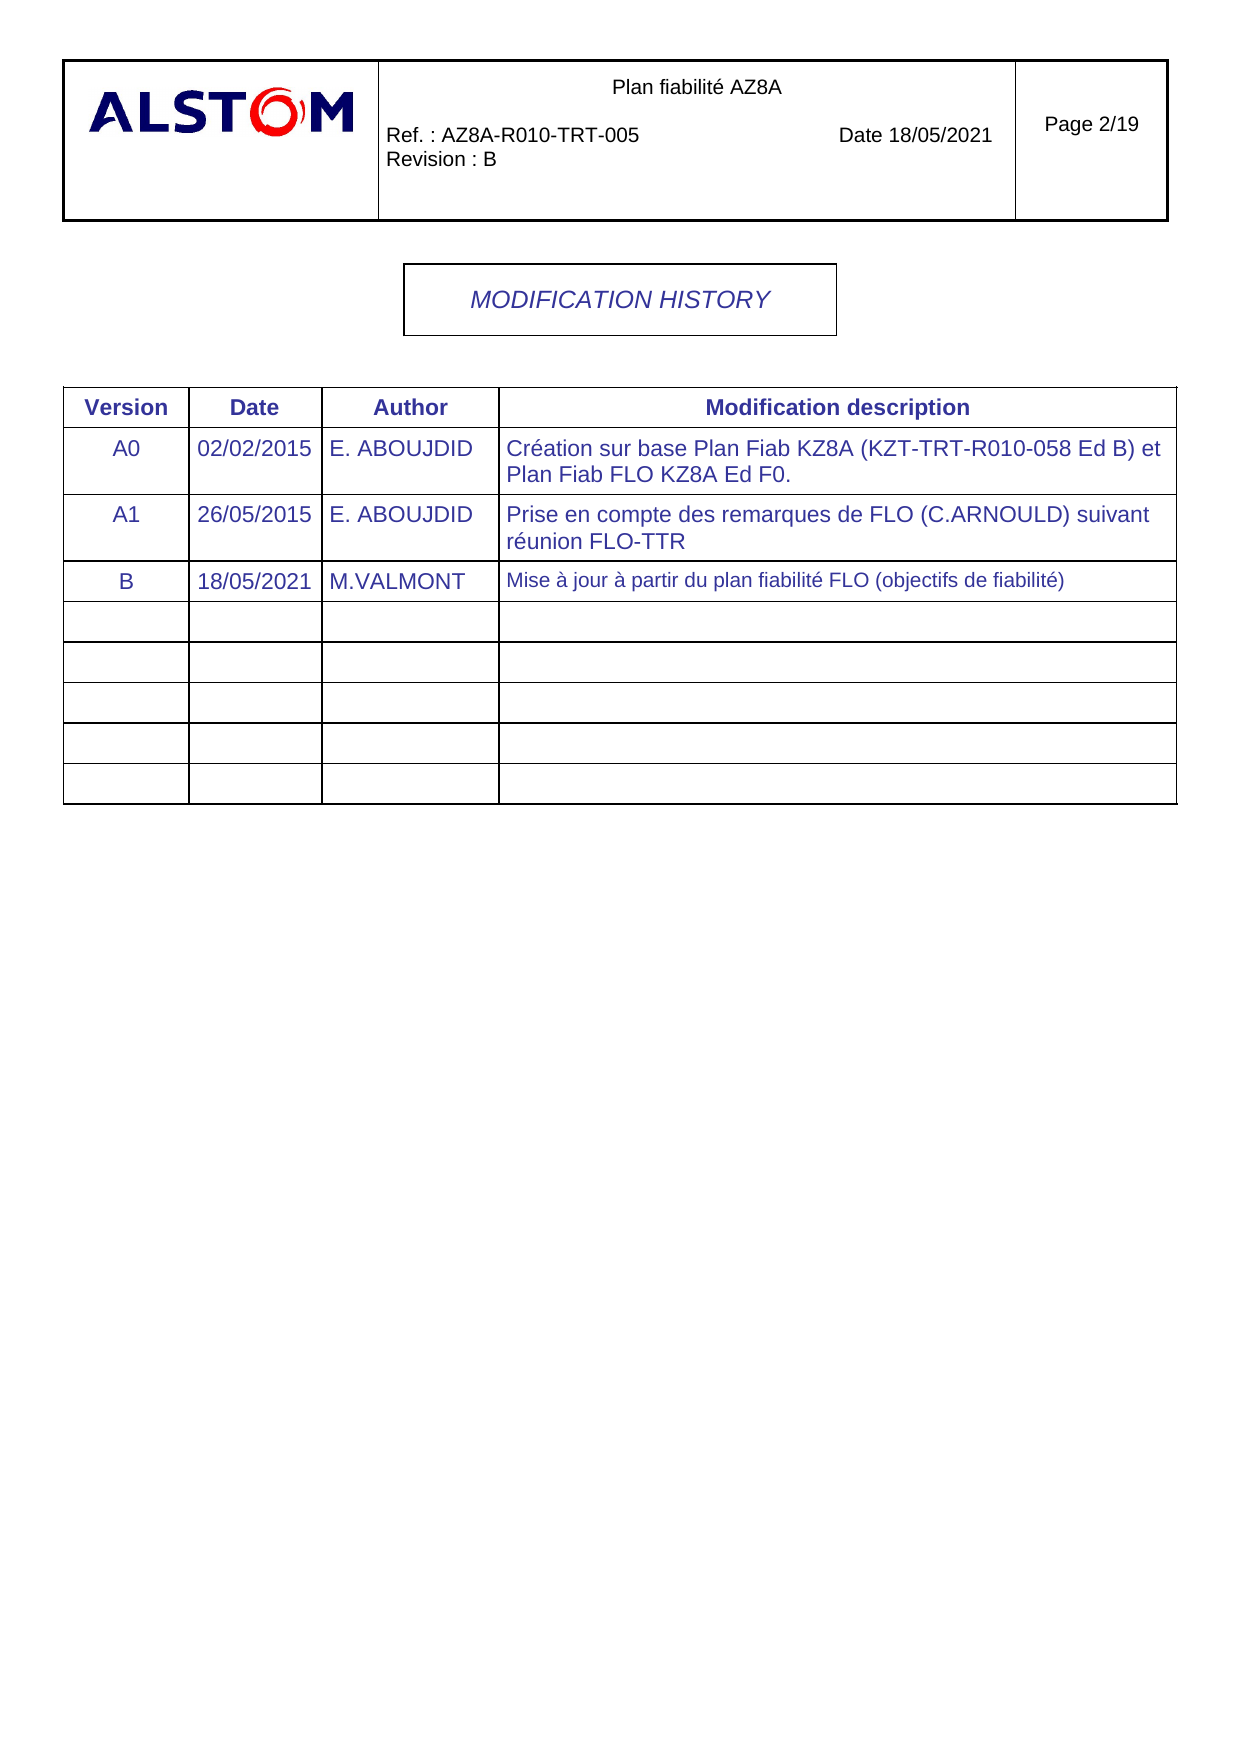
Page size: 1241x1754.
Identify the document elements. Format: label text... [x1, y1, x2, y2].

table_cell M.VALMONT [323, 562, 498, 601]
table_cell Prise en compte des remarques de FLO (C.ARNOULD) suivant réunion FLO-TTR [500, 495, 1176, 560]
table_cell E. ABOUJDID [323, 428, 498, 493]
table_cell [500, 683, 1176, 722]
table_cell [190, 643, 321, 682]
table_cell [190, 724, 321, 762]
table_cell Création sur base Plan Fiab KZ8A (KZT-TRT-R010-058 Ed B) et Plan Fiab FLO KZ8A Ed F0. [500, 428, 1176, 493]
table_cell [323, 724, 498, 762]
table_cell [190, 764, 321, 803]
table_header Modification description [500, 388, 1176, 427]
table_cell 18/05/2021 [190, 562, 321, 601]
table_cell [323, 683, 498, 722]
table_cell [64, 643, 188, 682]
table_cell [190, 602, 321, 641]
text MODIFICATION HISTORY [405, 265, 836, 335]
table_cell 26/05/2015 [190, 495, 321, 560]
table_cell [323, 602, 498, 641]
table_cell [500, 764, 1176, 803]
table_cell B [64, 562, 188, 601]
table_cell Mise à jour à partir du plan fiabilité FLO (objectifs de fiabilité) [500, 562, 1176, 601]
picture [88, 87, 354, 137]
table_cell [64, 724, 188, 762]
table_cell [323, 643, 498, 682]
table_cell [64, 602, 188, 641]
table_cell [500, 602, 1176, 641]
table_cell [64, 683, 188, 722]
table_cell E. ABOUJDID [323, 495, 498, 560]
table_header Author [323, 388, 498, 427]
table_cell [323, 764, 498, 803]
table_cell A0 [64, 428, 188, 493]
table_header Date [190, 388, 321, 427]
table_cell A1 [64, 495, 188, 560]
table_cell 02/02/2015 [190, 428, 321, 493]
table_cell [500, 724, 1176, 762]
table_cell [64, 764, 188, 803]
table_cell [190, 683, 321, 722]
table_cell [500, 643, 1176, 682]
table_header Version [64, 388, 188, 427]
